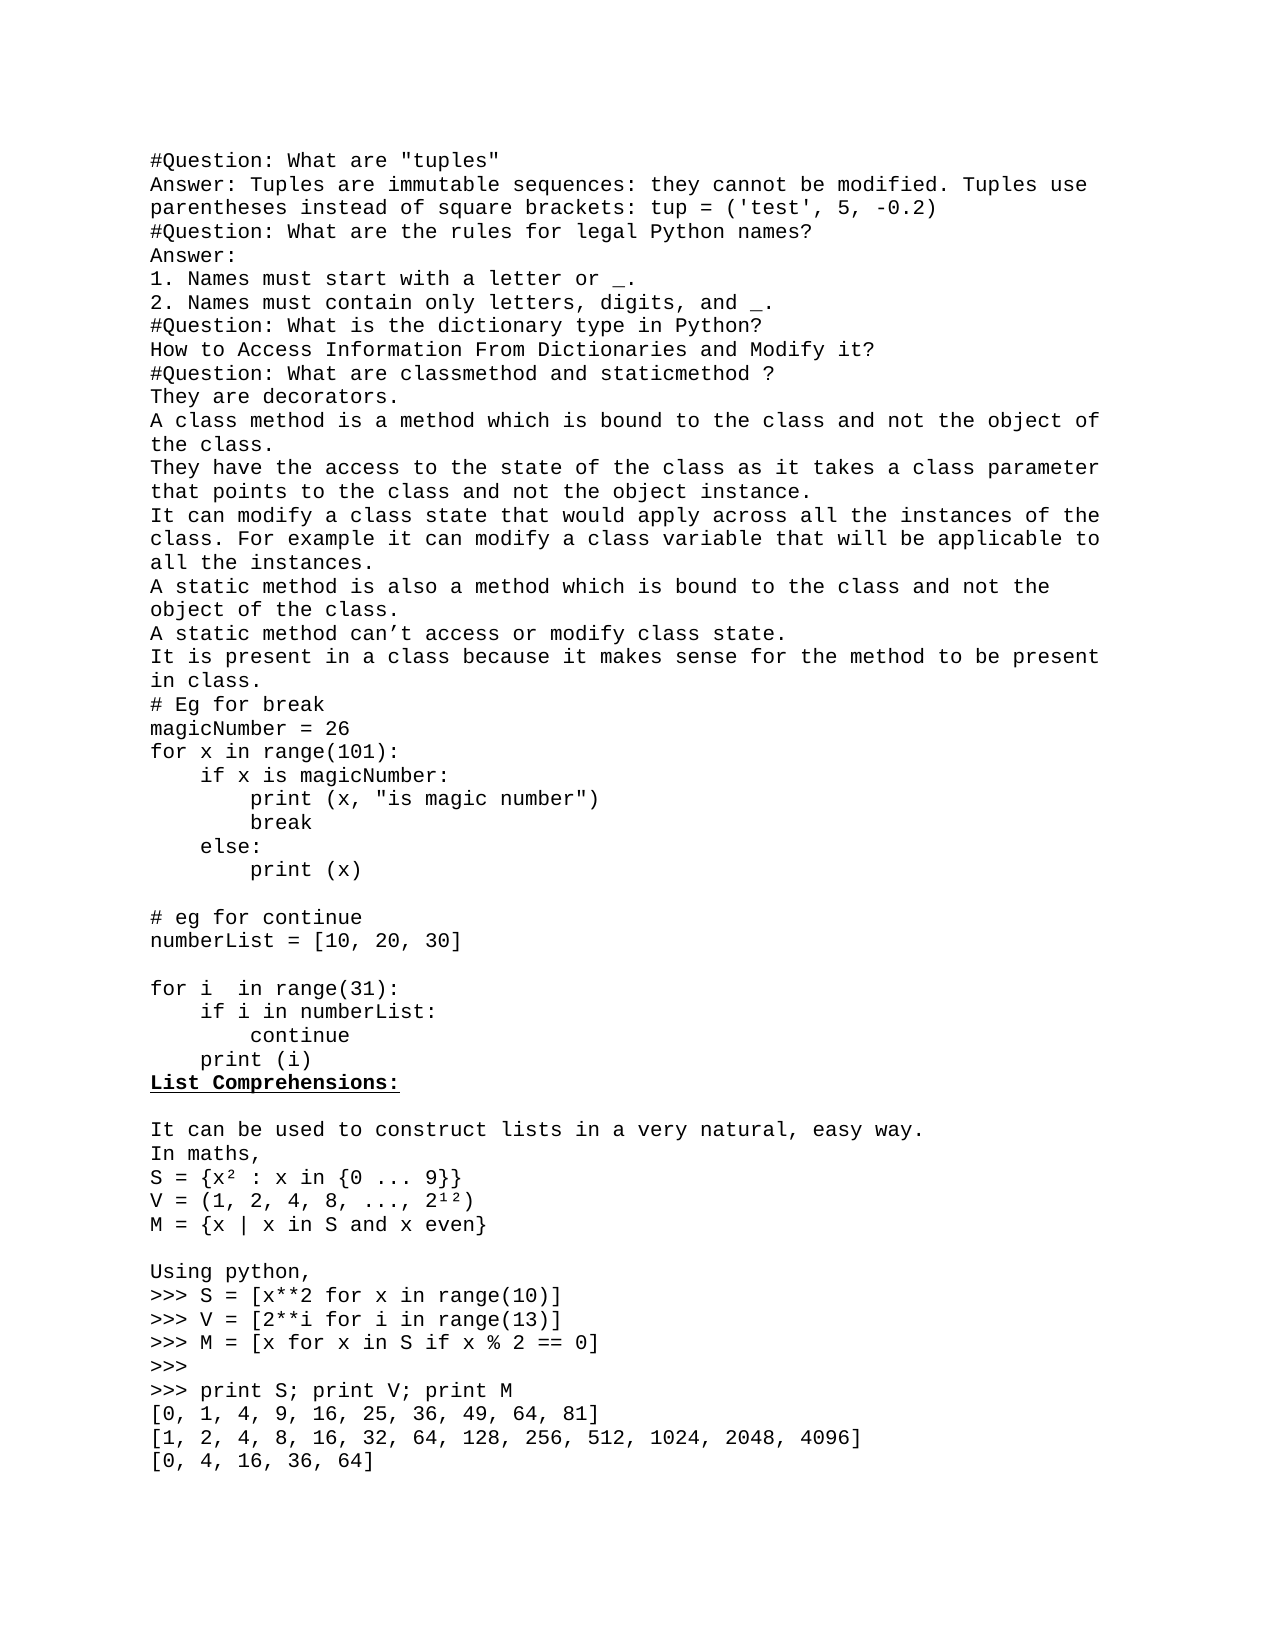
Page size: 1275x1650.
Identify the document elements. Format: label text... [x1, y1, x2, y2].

text for i in range(31): [150, 978, 1125, 1001]
text A class method is a method which is bound to the class and not the object of the class. [150, 410, 1125, 457]
text [0, 4, 16, 36, 64] [150, 1451, 1125, 1474]
text [0, 1, 4, 9, 16, 25, 36, 49, 64, 81] [150, 1403, 1125, 1427]
text numberList = [10, 20, 30] [150, 930, 1125, 954]
text How to Access Information From Dictionaries and Modify it? [150, 339, 1125, 363]
text Using python, [150, 1261, 1125, 1285]
text magicNumber = 26 [150, 717, 1125, 741]
text for x in range(101): [150, 741, 1125, 765]
text [1, 2, 4, 8, 16, 32, 64, 128, 256, 512, 1024, 2048, 4096] [150, 1427, 1125, 1451]
text if x is magicNumber: [150, 765, 1125, 788]
text It is present in a class because it makes sense for the method to be present in class. [150, 647, 1125, 694]
text >>> [150, 1356, 1125, 1379]
text 1. Names must start with a letter or _. [150, 268, 1125, 292]
text #Question: What are the rules for legal Python names? [150, 221, 1125, 244]
text print (x) [150, 859, 1125, 883]
text if i in numberList: [150, 1001, 1125, 1025]
text #Question: What are classmethod and staticmethod ? [150, 363, 1125, 386]
text >>> print S; print V; print M [150, 1379, 1125, 1403]
text print (i) [150, 1048, 1125, 1072]
text #Question: What is the dictionary type in Python? [150, 316, 1125, 339]
text >>> V = [2**i for i in range(13)] [150, 1309, 1125, 1332]
text 2. Names must contain only letters, digits, and _. [150, 292, 1125, 316]
text >>> M = [x for x in S if x % 2 == 0] [150, 1332, 1125, 1356]
text It can be used to construct lists in a very natural, easy way. [150, 1119, 1125, 1143]
text Answer: Tuples are immutable sequences: they cannot be modified. Tuples use parentheses instead of square brackets: tup = ('test', 5, -0.2) [150, 174, 1125, 221]
text continue [150, 1025, 1125, 1048]
text # Eg for break [150, 694, 1125, 717]
text Answer: [150, 244, 1125, 268]
text They are decorators. [150, 386, 1125, 410]
text else: [150, 836, 1125, 859]
text It can modify a class state that would apply across all the instances of the class. For example it can modify a class variable that will be applicable to all the instances. [150, 505, 1125, 576]
text List Comprehensions: [150, 1072, 1125, 1096]
text In maths, [150, 1143, 1125, 1167]
text #Question: What are "tuples" [150, 150, 1125, 174]
text A static method is also a method which is bound to the class and not the object of the class. [150, 576, 1125, 623]
text S = {x² : x in {0 ... 9}} V = (1, 2, 4, 8, ..., 2¹²) M = {x | x in S and x even} [150, 1167, 1125, 1238]
text >>> S = [x**2 for x in range(10)] [150, 1285, 1125, 1309]
text A static method can’t access or modify class state. [150, 623, 1125, 647]
text break [150, 812, 1125, 836]
text # eg for continue [150, 907, 1125, 930]
text They have the access to the state of the class as it takes a class parameter that points to the class and not the object instance. [150, 457, 1125, 505]
text print (x, "is magic number") [150, 788, 1125, 812]
